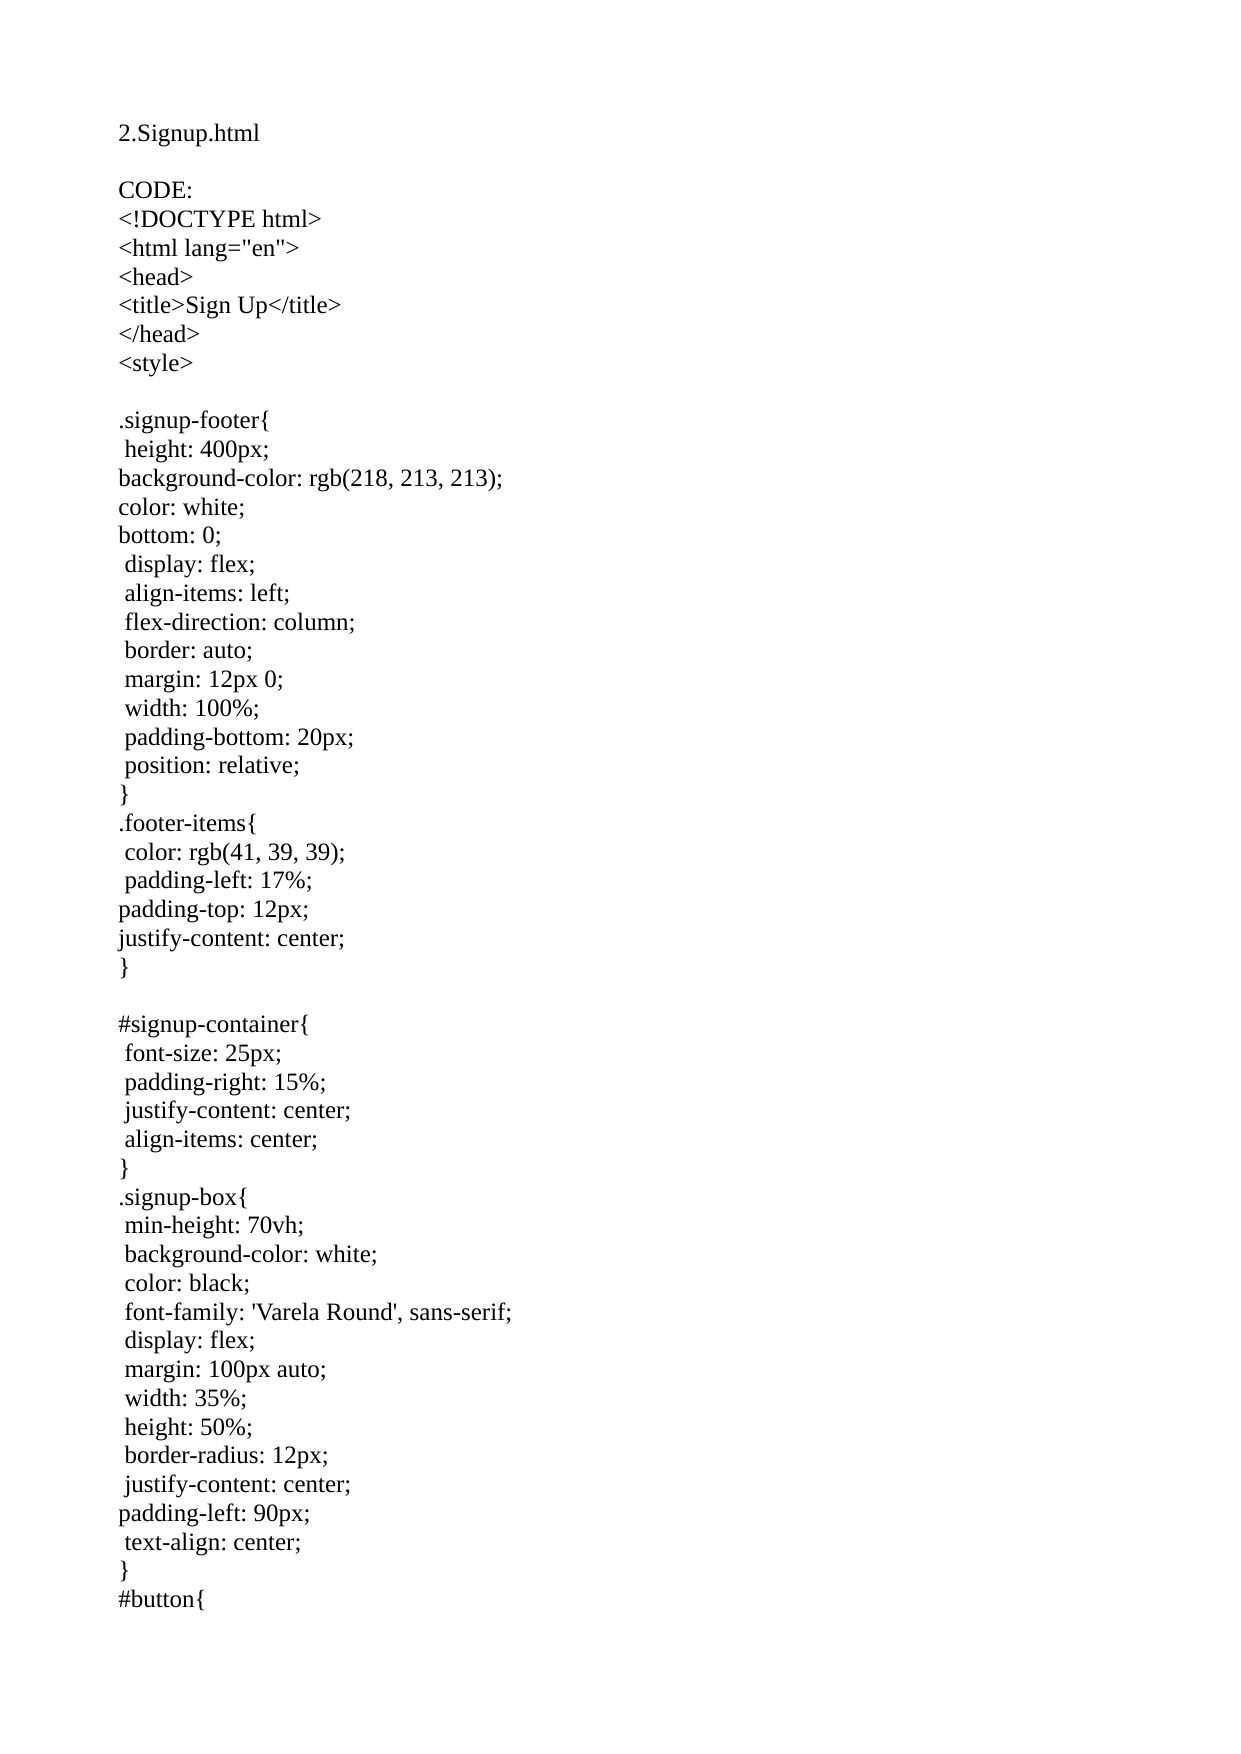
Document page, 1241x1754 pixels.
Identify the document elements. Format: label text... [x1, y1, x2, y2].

text margin: 12px 0; [118, 664, 1122, 693]
text background-color: rgb(218, 213, 213); [118, 463, 1122, 492]
text #signup-container{ [118, 1009, 1122, 1038]
text } [118, 952, 1122, 981]
text padding-left: 90px; [118, 1498, 1122, 1527]
text color: white; [118, 492, 1122, 521]
text display: flex; [118, 549, 1122, 578]
text border-radius: 12px; [118, 1441, 1122, 1469]
text .signup-box{ [118, 1182, 1122, 1211]
text flex-direction: column; [118, 607, 1122, 636]
text color: rgb(41, 39, 39); [118, 837, 1122, 866]
text padding-top: 12px; [118, 894, 1122, 923]
text #button{ [118, 1584, 1122, 1613]
text <title>Sign Up</title> [118, 291, 1122, 319]
text font-family: 'Varela Round', sans-serif; [118, 1297, 1122, 1326]
text } [118, 1153, 1122, 1182]
text CODE: [118, 176, 1122, 204]
text height: 50%; [118, 1412, 1122, 1441]
text justify-content: center; [118, 1469, 1122, 1498]
text } [118, 1556, 1122, 1584]
text display: flex; [118, 1326, 1122, 1354]
text <head> [118, 262, 1122, 291]
text border: auto; [118, 636, 1122, 664]
text min-height: 70vh; [118, 1211, 1122, 1239]
text .signup-footer{ [118, 406, 1122, 434]
text text-align: center; [118, 1527, 1122, 1556]
text align-items: left; [118, 578, 1122, 607]
text padding-right: 15%; [118, 1067, 1122, 1096]
text justify-content: center; [118, 923, 1122, 952]
text </head> [118, 319, 1122, 348]
text bottom: 0; [118, 521, 1122, 549]
text background-color: white; [118, 1239, 1122, 1268]
text <!DOCTYPE html> [118, 204, 1122, 233]
text position: relative; [118, 751, 1122, 779]
text justify-content: center; [118, 1096, 1122, 1124]
text <style> [118, 348, 1122, 377]
text margin: 100px auto; [118, 1354, 1122, 1383]
text padding-bottom: 20px; [118, 722, 1122, 751]
text } [118, 779, 1122, 808]
text <html lang="en"> [118, 233, 1122, 262]
text height: 400px; [118, 434, 1122, 463]
text padding-left: 17%; [118, 866, 1122, 894]
text font-size: 25px; [118, 1038, 1122, 1067]
text width: 100%; [118, 693, 1122, 722]
text 2.Signup.html [118, 118, 1122, 147]
text width: 35%; [118, 1383, 1122, 1412]
text .footer-items{ [118, 808, 1122, 837]
text align-items: center; [118, 1124, 1122, 1153]
text color: black; [118, 1268, 1122, 1297]
